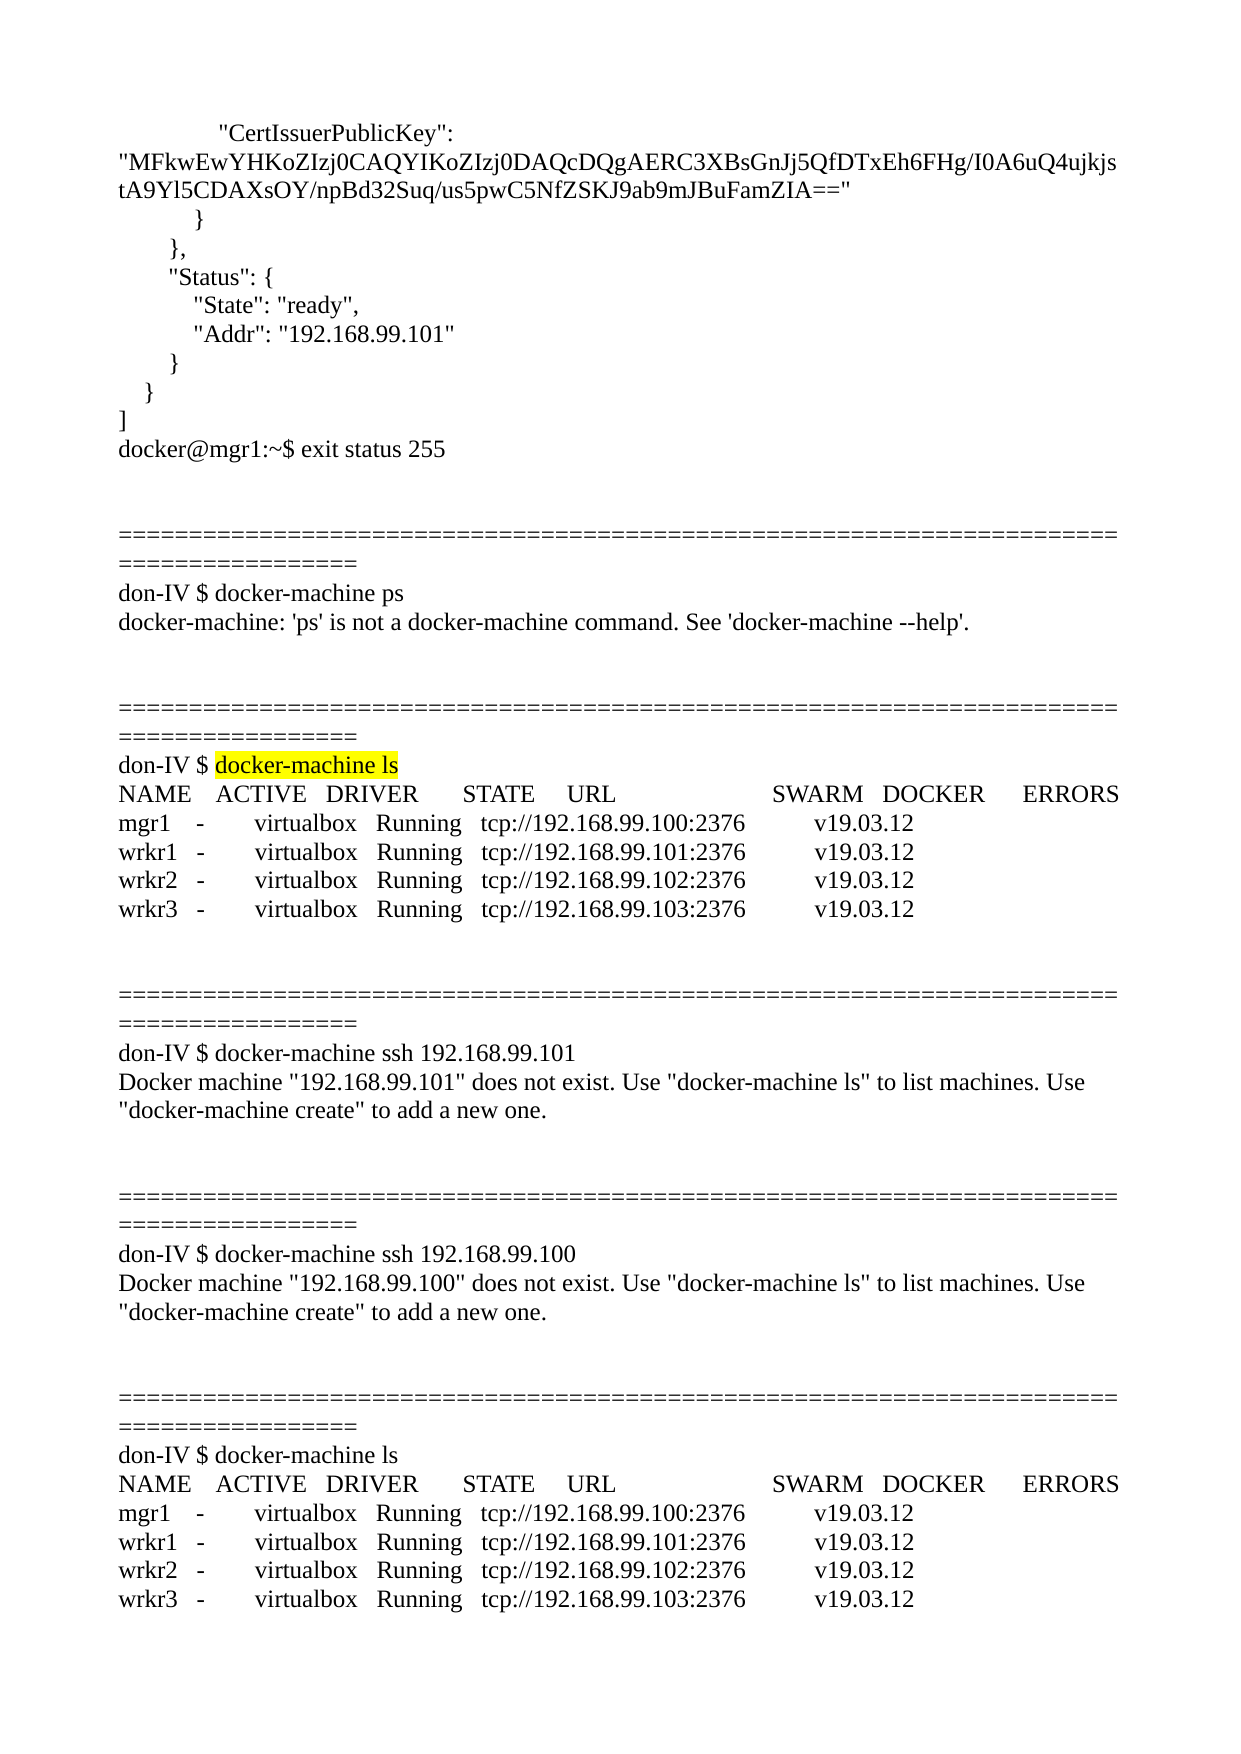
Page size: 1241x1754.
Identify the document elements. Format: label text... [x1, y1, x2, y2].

text docker-machine: 'ps' is not a docker-machine command. See 'docker-machine --help'. [118, 607, 1122, 636]
text don-IV $ docker-machine ls [118, 751, 1122, 779]
text } [118, 377, 1122, 406]
text ] [118, 406, 1122, 434]
text } [118, 204, 1122, 233]
text ======================================================================================== [118, 1182, 1122, 1239]
text }, [118, 233, 1122, 262]
text "CertIssuerPublicKey": "MFkwEwYHKoZIzj0CAQYIKoZIzj0DAQcDQgAERC3XBsGnJj5QfDTxEh6FHg/I0A6uQ4ujkjstA9Yl5CDAXsOY/npBd32Suq/us5pwC5NfZSKJ9ab9mJBuFamZIA==" [118, 118, 1122, 204]
text "Status": { [118, 262, 1122, 291]
text mgr1 - virtualbox Running tcp://192.168.99.100:2376 v19.03.12 [118, 1498, 1122, 1527]
text wrkr2 - virtualbox Running tcp://192.168.99.102:2376 v19.03.12 [118, 1556, 1122, 1584]
text wrkr3 - virtualbox Running tcp://192.168.99.103:2376 v19.03.12 [118, 1584, 1122, 1613]
text } [118, 348, 1122, 377]
text don-IV $ docker-machine ssh 192.168.99.101 [118, 1038, 1122, 1067]
text wrkr3 - virtualbox Running tcp://192.168.99.103:2376 v19.03.12 [118, 894, 1122, 923]
text ======================================================================================== [118, 1383, 1122, 1441]
text wrkr2 - virtualbox Running tcp://192.168.99.102:2376 v19.03.12 [118, 866, 1122, 894]
text wrkr1 - virtualbox Running tcp://192.168.99.101:2376 v19.03.12 [118, 837, 1122, 866]
text NAME ACTIVE DRIVER STATE URL SWARM DOCKER ERRORS [118, 779, 1122, 808]
text "Addr": "192.168.99.101" [118, 319, 1122, 348]
text wrkr1 - virtualbox Running tcp://192.168.99.101:2376 v19.03.12 [118, 1527, 1122, 1556]
text NAME ACTIVE DRIVER STATE URL SWARM DOCKER ERRORS [118, 1469, 1122, 1498]
text "State": "ready", [118, 291, 1122, 319]
text ======================================================================================== [118, 693, 1122, 751]
text Docker machine "192.168.99.101" does not exist. Use "docker-machine ls" to list machines. Use "docker-machine create" to add a new one. [118, 1067, 1122, 1124]
text don-IV $ docker-machine ls [118, 1441, 1122, 1469]
text don-IV $ docker-machine ssh 192.168.99.100 [118, 1239, 1122, 1268]
text ======================================================================================== [118, 521, 1122, 578]
text mgr1 - virtualbox Running tcp://192.168.99.100:2376 v19.03.12 [118, 808, 1122, 837]
text docker@mgr1:~$ exit status 255 [118, 434, 1122, 463]
text ======================================================================================== [118, 981, 1122, 1038]
text don-IV $ docker-machine ps [118, 578, 1122, 607]
text Docker machine "192.168.99.100" does not exist. Use "docker-machine ls" to list machines. Use "docker-machine create" to add a new one. [118, 1268, 1122, 1326]
